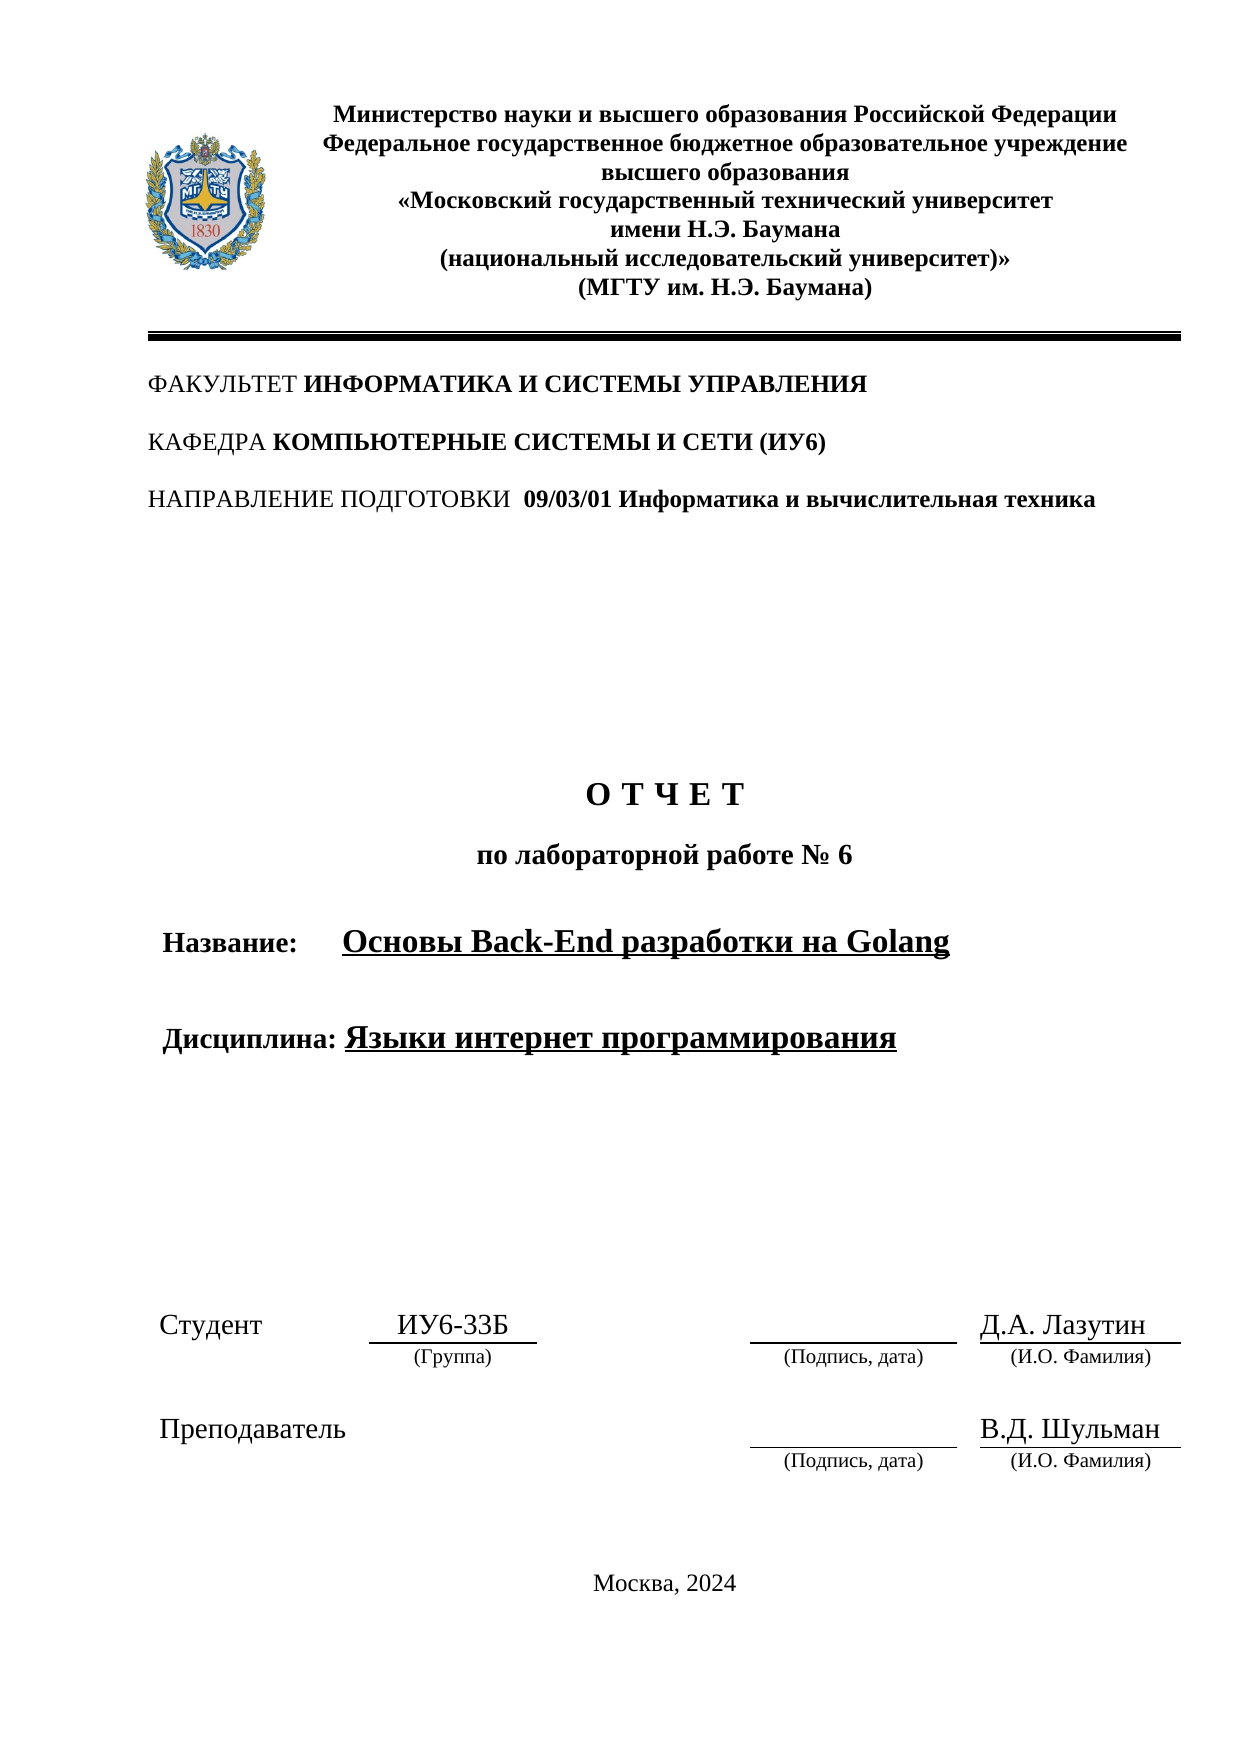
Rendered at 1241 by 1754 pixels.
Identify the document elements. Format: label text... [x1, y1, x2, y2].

table_header Д.А. Лазутин [969, 1307, 1193, 1344]
table_cell [148, 1448, 357, 1482]
text Москва, 2024 [148, 1568, 1181, 1597]
table_header ИУ6-33Б [357, 1307, 548, 1344]
table_cell [357, 1378, 548, 1411]
text НАПРАВЛЕНИЕ ПОДГОТОВКИ 09/03/01 Информатика и вычислительная техника [148, 484, 1181, 513]
table_cell (Подпись, дата) [738, 1448, 969, 1482]
table_cell (И.О. Фамилия) [969, 1344, 1193, 1377]
table_cell (И.О. Фамилия) [969, 1448, 1193, 1482]
table_cell (Группа) [357, 1344, 548, 1377]
table_cell [548, 1344, 738, 1377]
table_cell [548, 1448, 738, 1482]
table_cell В.Д. Шульман [969, 1411, 1193, 1448]
text КАФЕДРА Компьютерные системы и сети (ИУ6) [148, 427, 1181, 456]
table_header [738, 1307, 969, 1344]
text Название: Основы Back-End разработки на Golang [162, 921, 1181, 959]
table_cell [738, 1411, 969, 1448]
table_cell (Подпись, дата) [738, 1344, 969, 1377]
table_cell Преподаватель [148, 1411, 357, 1448]
table_header [136, 99, 284, 300]
text ФАКУЛЬТЕТ Информатика и системы управления [148, 369, 1181, 398]
table_cell [548, 1411, 738, 1448]
picture [145, 133, 266, 270]
table_header Министерство науки и высшего образования Российской Федерации Федеральное государственное бюджетное образовательное учреждение высшего образования «Московский государственный технический университет имени Н.Э. Баумана (национальный исследовательский университет)» (МГТУ им. Н.Э. Баумана) [284, 99, 1166, 300]
table_cell [738, 1378, 969, 1411]
subtitle Отчет [148, 774, 1181, 812]
subtitle по лабораторной работе № 6 [148, 837, 1181, 871]
table_cell [357, 1411, 548, 1448]
table_header Студент [148, 1307, 357, 1344]
text Дисциплина: Языки интернет программирования [162, 1017, 1181, 1055]
table_cell [148, 1378, 357, 1411]
table_header [548, 1307, 738, 1344]
table_cell [357, 1448, 548, 1482]
table_cell [548, 1378, 738, 1411]
table_cell [969, 1378, 1193, 1411]
table_cell [148, 1344, 357, 1377]
